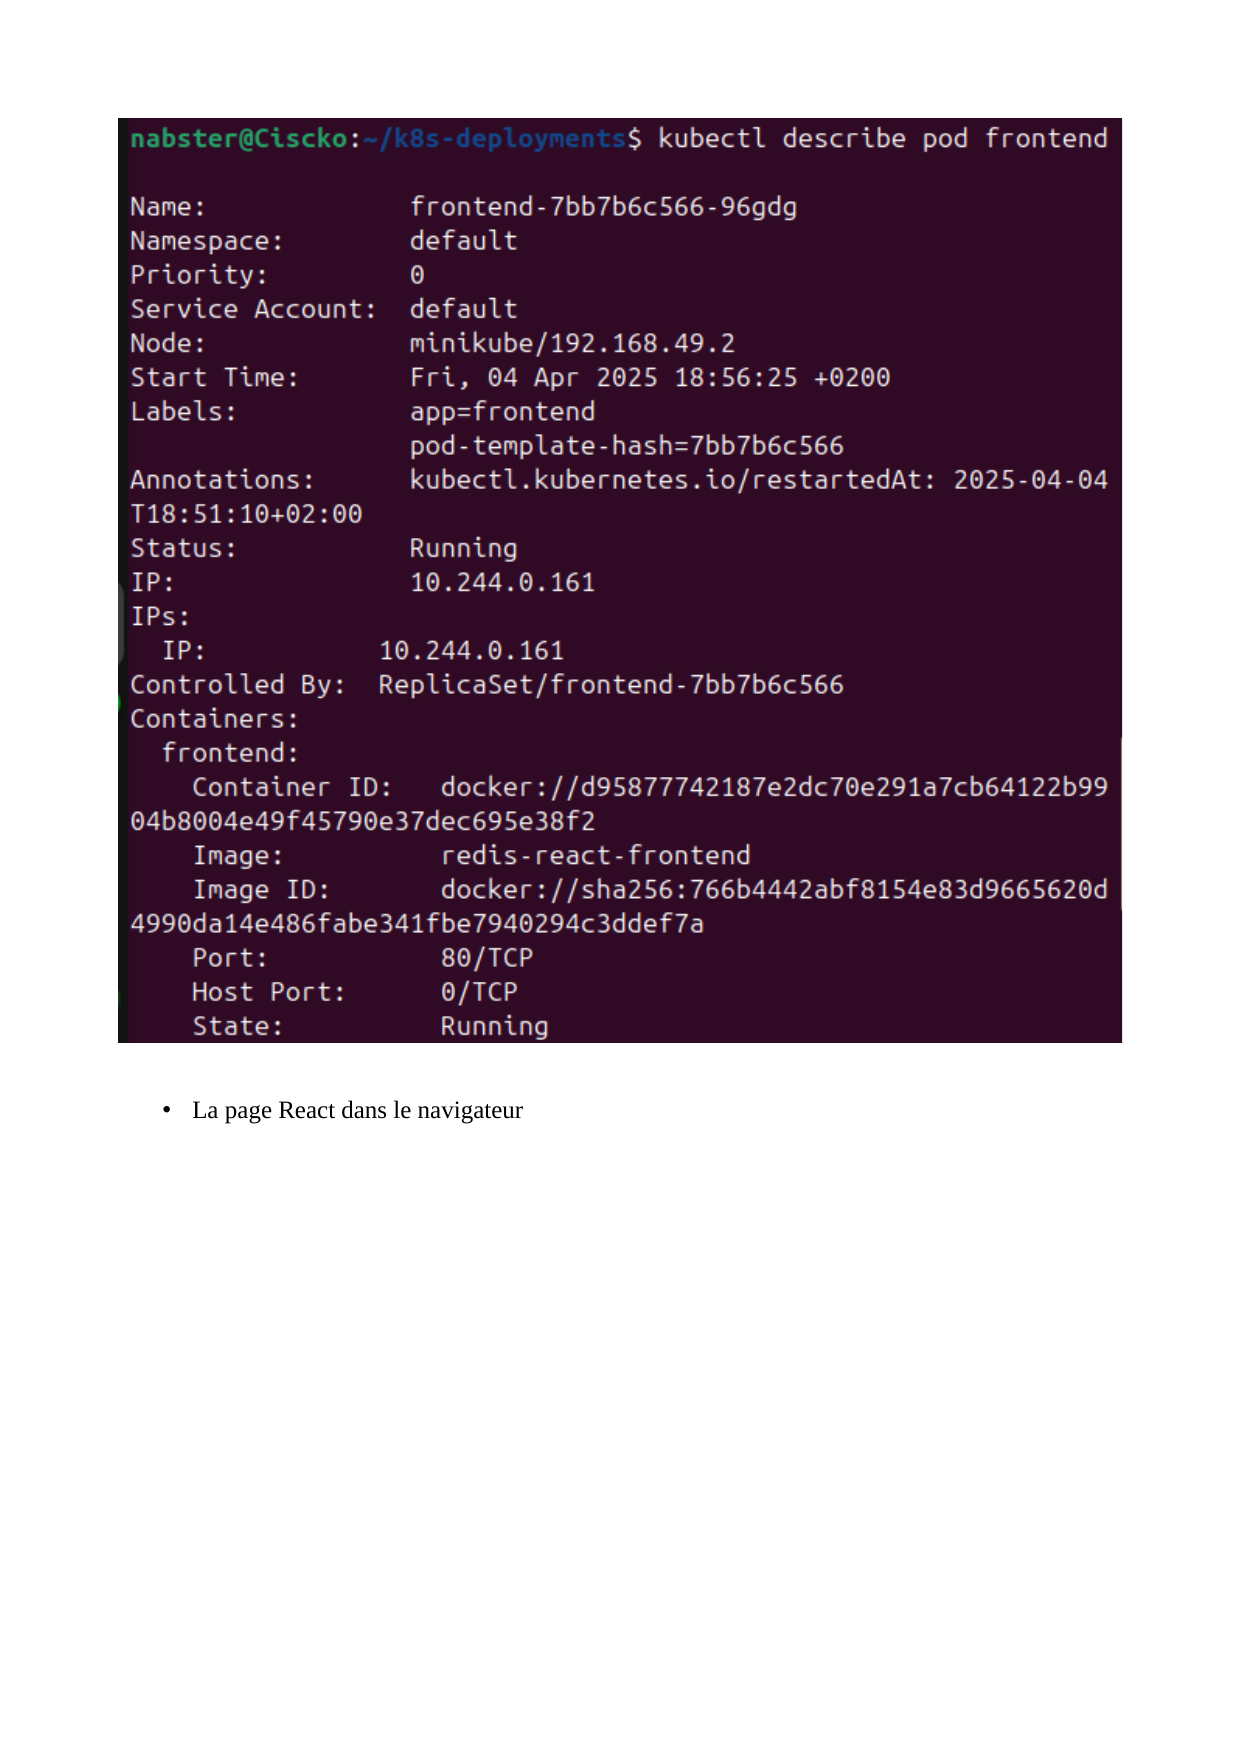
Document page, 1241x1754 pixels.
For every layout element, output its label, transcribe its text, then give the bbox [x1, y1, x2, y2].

picture [118, 118, 1123, 1043]
list La page React dans le navigateur [162, 1095, 1122, 1123]
